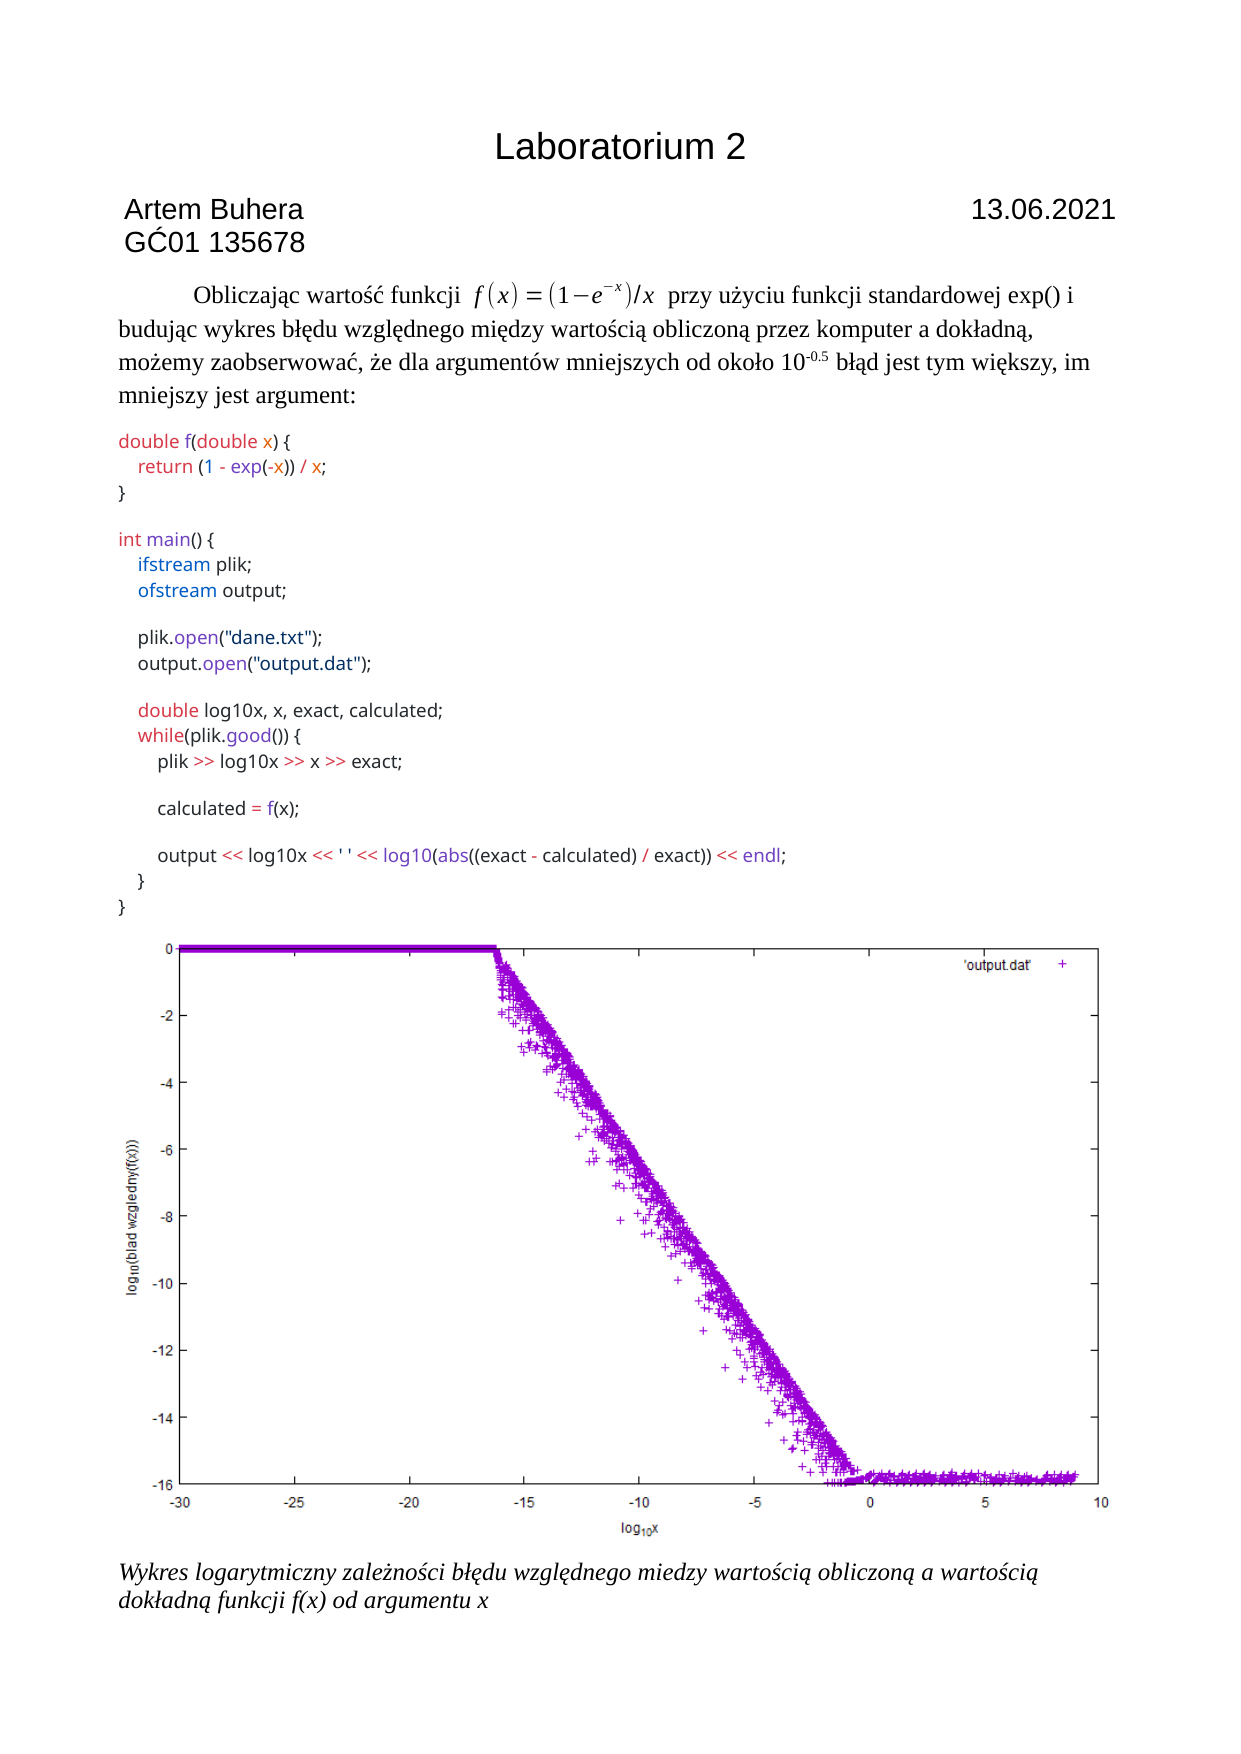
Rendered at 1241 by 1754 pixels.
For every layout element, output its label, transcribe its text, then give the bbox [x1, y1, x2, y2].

subtitle Laboratorium 2 [118, 124, 1122, 167]
text Obliczając wartość funkcjiprzy użyciu funkcji standardowej exp() i budując wykres błędu względnego między wartością obliczoną przez komputer a dokładną, możemy zaobserwować, że dla argumentów mniejszych od około 10-0.5 błąd jest tym większy, im mniejszy jest argument: [118, 277, 1122, 409]
text double f(double x) { return (1 - exp(-x)) / x; } int main() { ifstream plik; ofstream output; plik.open("dane.txt"); output.open("output.dat"); double log10x, x, exact, calculated; while(plik.good()) { plik >> log10x >> x >> exact; calculated = f(x); output << log10x << ' ' << log10(abs((exact - calculated) / exact)) << endl; } } [118, 428, 1122, 919]
text Wykres logarytmiczny zależności błędu względnego miedzy wartością obliczoną a wartością dokładną funkcji f(x) od argumentu x [118, 1557, 1122, 1614]
picture [118, 931, 1123, 1557]
table_header Artem Buhera GĆ01 135678 [118, 180, 620, 277]
table_header 13.06.2021 [620, 180, 1122, 277]
